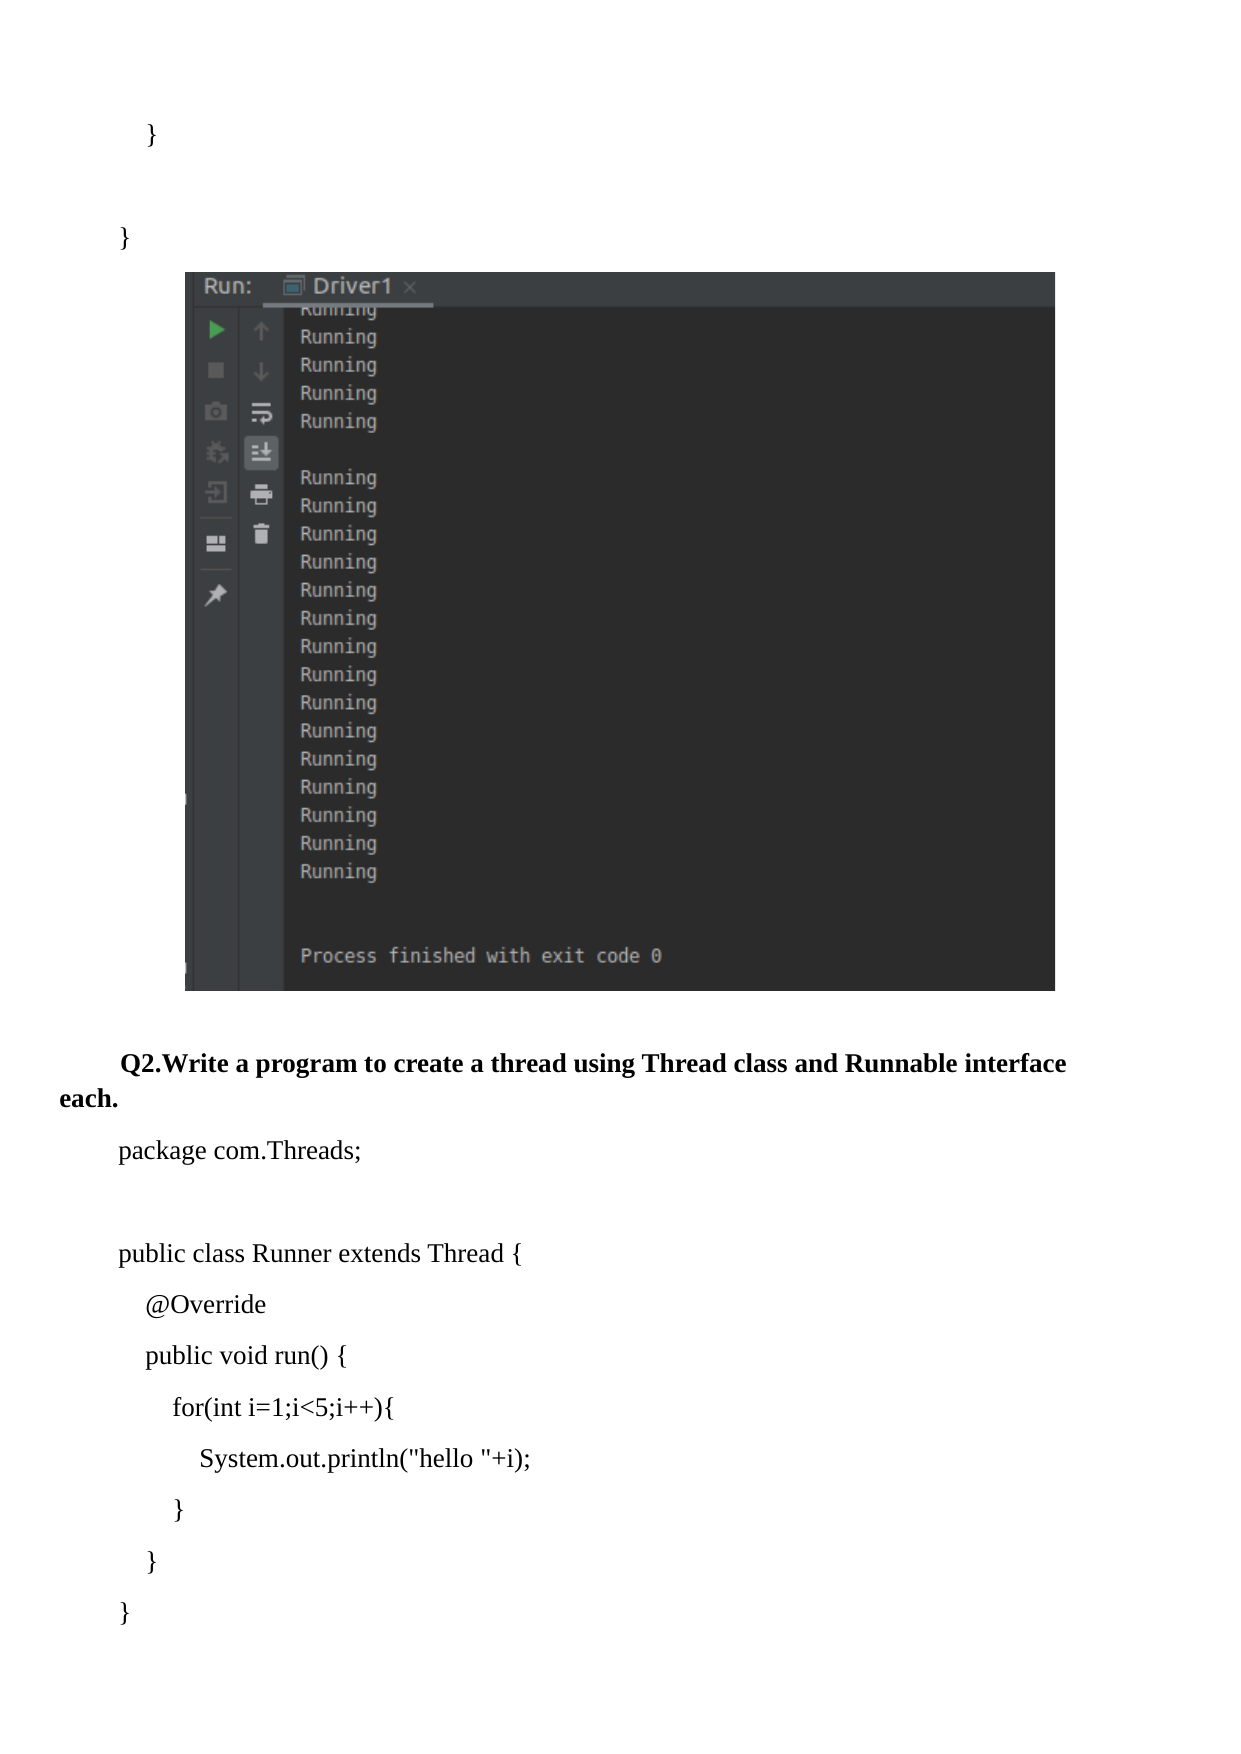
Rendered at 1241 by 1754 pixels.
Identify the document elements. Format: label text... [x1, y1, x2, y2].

text @Override [118, 1288, 1122, 1319]
text package com.Threads; [118, 1134, 1122, 1165]
text } [118, 1493, 1122, 1524]
text } [118, 118, 1122, 149]
text } [118, 1545, 1122, 1576]
text Q2.Write a program to create a thread using Thread class and Runnable interface each. [59, 1047, 1122, 1114]
text public class Runner extends Thread { [118, 1237, 1122, 1268]
text } [118, 221, 1122, 252]
text for(int i=1;i<5;i++){ [118, 1391, 1122, 1422]
text public void run() { [118, 1339, 1122, 1371]
text System.out.println("hello "+i); [118, 1442, 1122, 1473]
text } [118, 1596, 1122, 1627]
picture [185, 272, 1056, 991]
